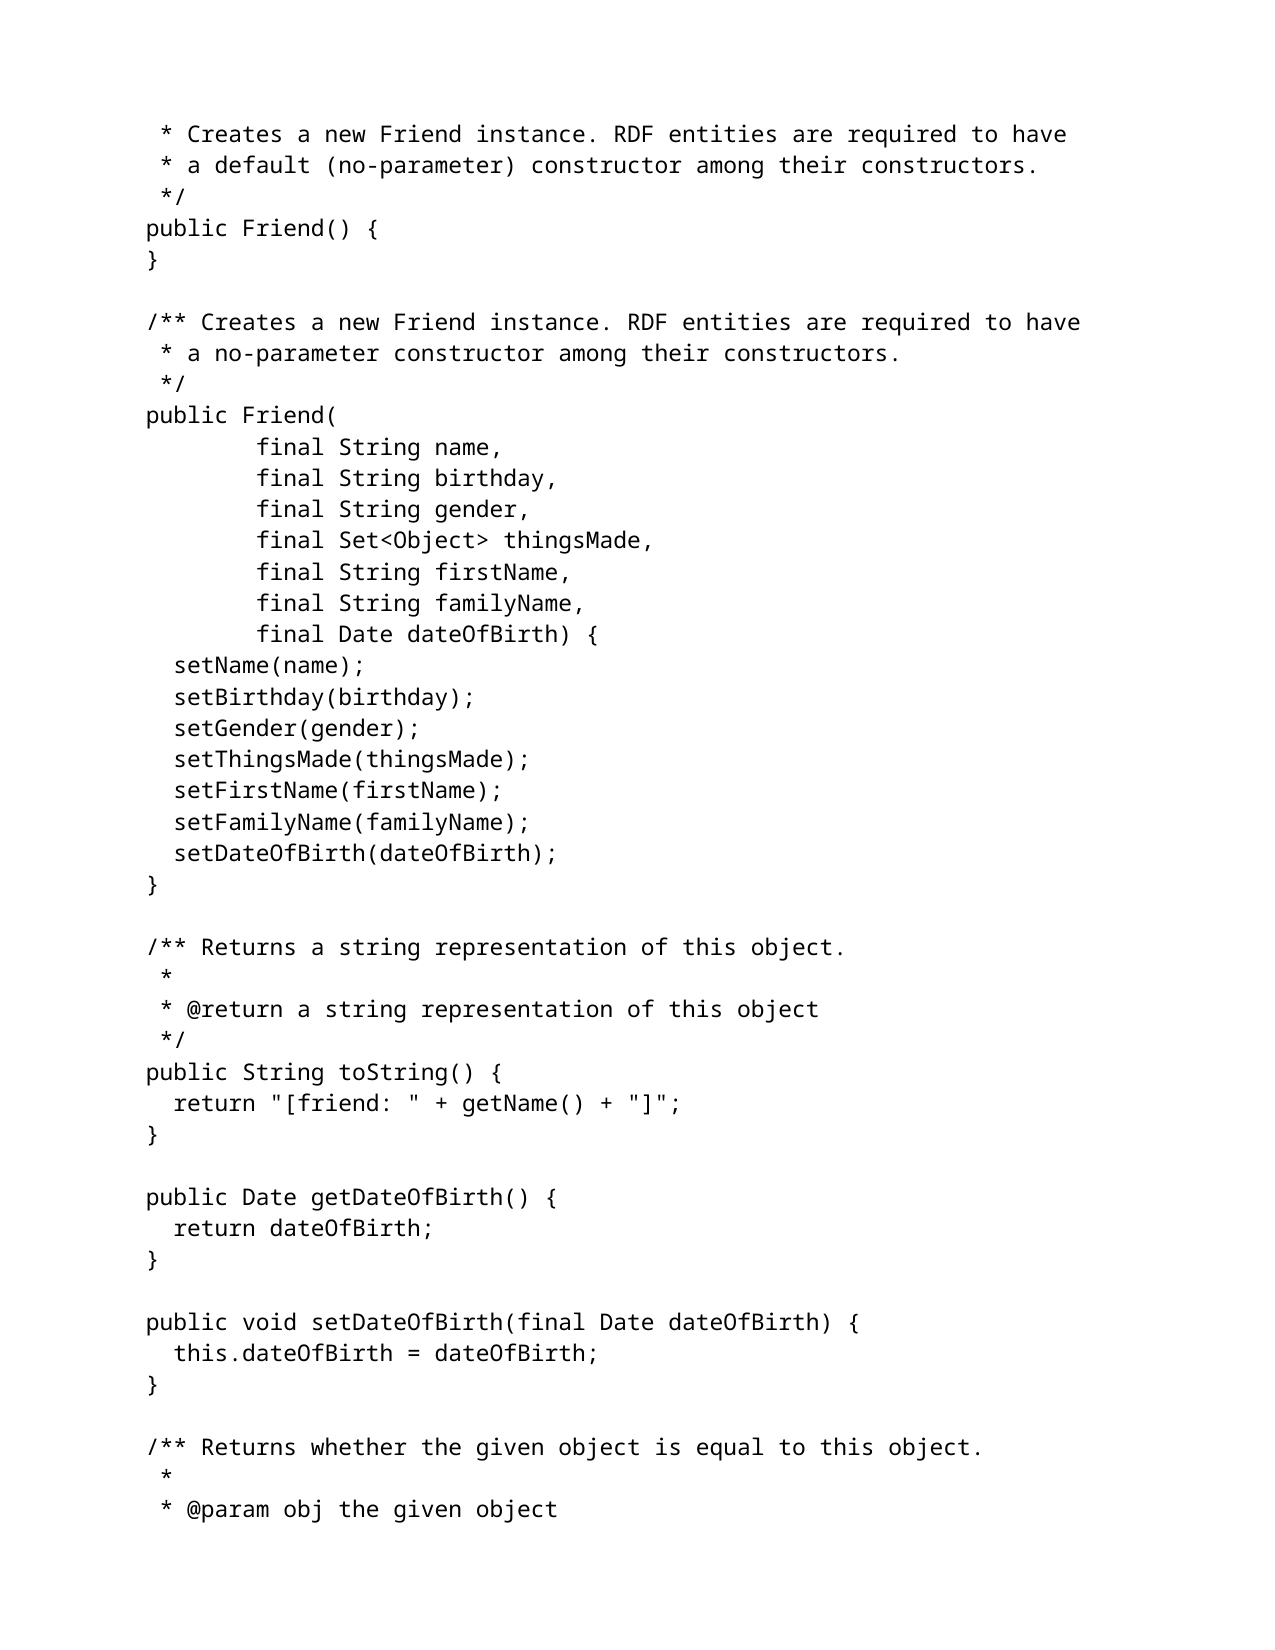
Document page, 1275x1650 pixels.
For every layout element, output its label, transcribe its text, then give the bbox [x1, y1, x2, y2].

text } [118, 1243, 1157, 1274]
text final String familyName, [118, 587, 1157, 618]
text final String firstName, [118, 556, 1157, 587]
text public Friend( [118, 399, 1157, 431]
text * [118, 1462, 1157, 1493]
text /** Returns a string representation of this object. [118, 931, 1157, 962]
text */ [118, 1024, 1157, 1056]
text final String gender, [118, 493, 1157, 524]
text } [118, 868, 1157, 899]
text public String toString() { [118, 1056, 1157, 1087]
text setFamilyName(familyName); [118, 806, 1157, 837]
text setDateOfBirth(dateOfBirth); [118, 837, 1157, 868]
text /** Creates a new Friend instance. RDF entities are required to have [118, 306, 1157, 337]
text setBirthday(birthday); [118, 681, 1157, 712]
text final String birthday, [118, 462, 1157, 493]
text return dateOfBirth; [118, 1212, 1157, 1243]
text setGender(gender); [118, 712, 1157, 743]
text * a default (no-parameter) constructor among their constructors. [118, 149, 1157, 181]
text */ [118, 368, 1157, 399]
text * a no-parameter constructor among their constructors. [118, 337, 1157, 368]
text } [118, 1118, 1157, 1149]
text } [118, 243, 1157, 274]
text * Creates a new Friend instance. RDF entities are required to have [118, 118, 1157, 149]
text public Date getDateOfBirth() { [118, 1181, 1157, 1212]
text this.dateOfBirth = dateOfBirth; [118, 1337, 1157, 1368]
text */ [118, 181, 1157, 212]
text final Date dateOfBirth) { [118, 618, 1157, 649]
text public Friend() { [118, 212, 1157, 243]
text * [118, 962, 1157, 993]
text } [118, 1368, 1157, 1399]
text setName(name); [118, 649, 1157, 681]
text final Set<Object> thingsMade, [118, 524, 1157, 556]
text /** Returns whether the given object is equal to this object. [118, 1431, 1157, 1462]
text return "[friend: " + getName() + "]"; [118, 1087, 1157, 1118]
text setThingsMade(thingsMade); [118, 743, 1157, 774]
text * @return a string representation of this object [118, 993, 1157, 1024]
text public void setDateOfBirth(final Date dateOfBirth) { [118, 1306, 1157, 1337]
text setFirstName(firstName); [118, 774, 1157, 806]
text final String name, [118, 431, 1157, 462]
text * @param obj the given object [118, 1493, 1157, 1524]
